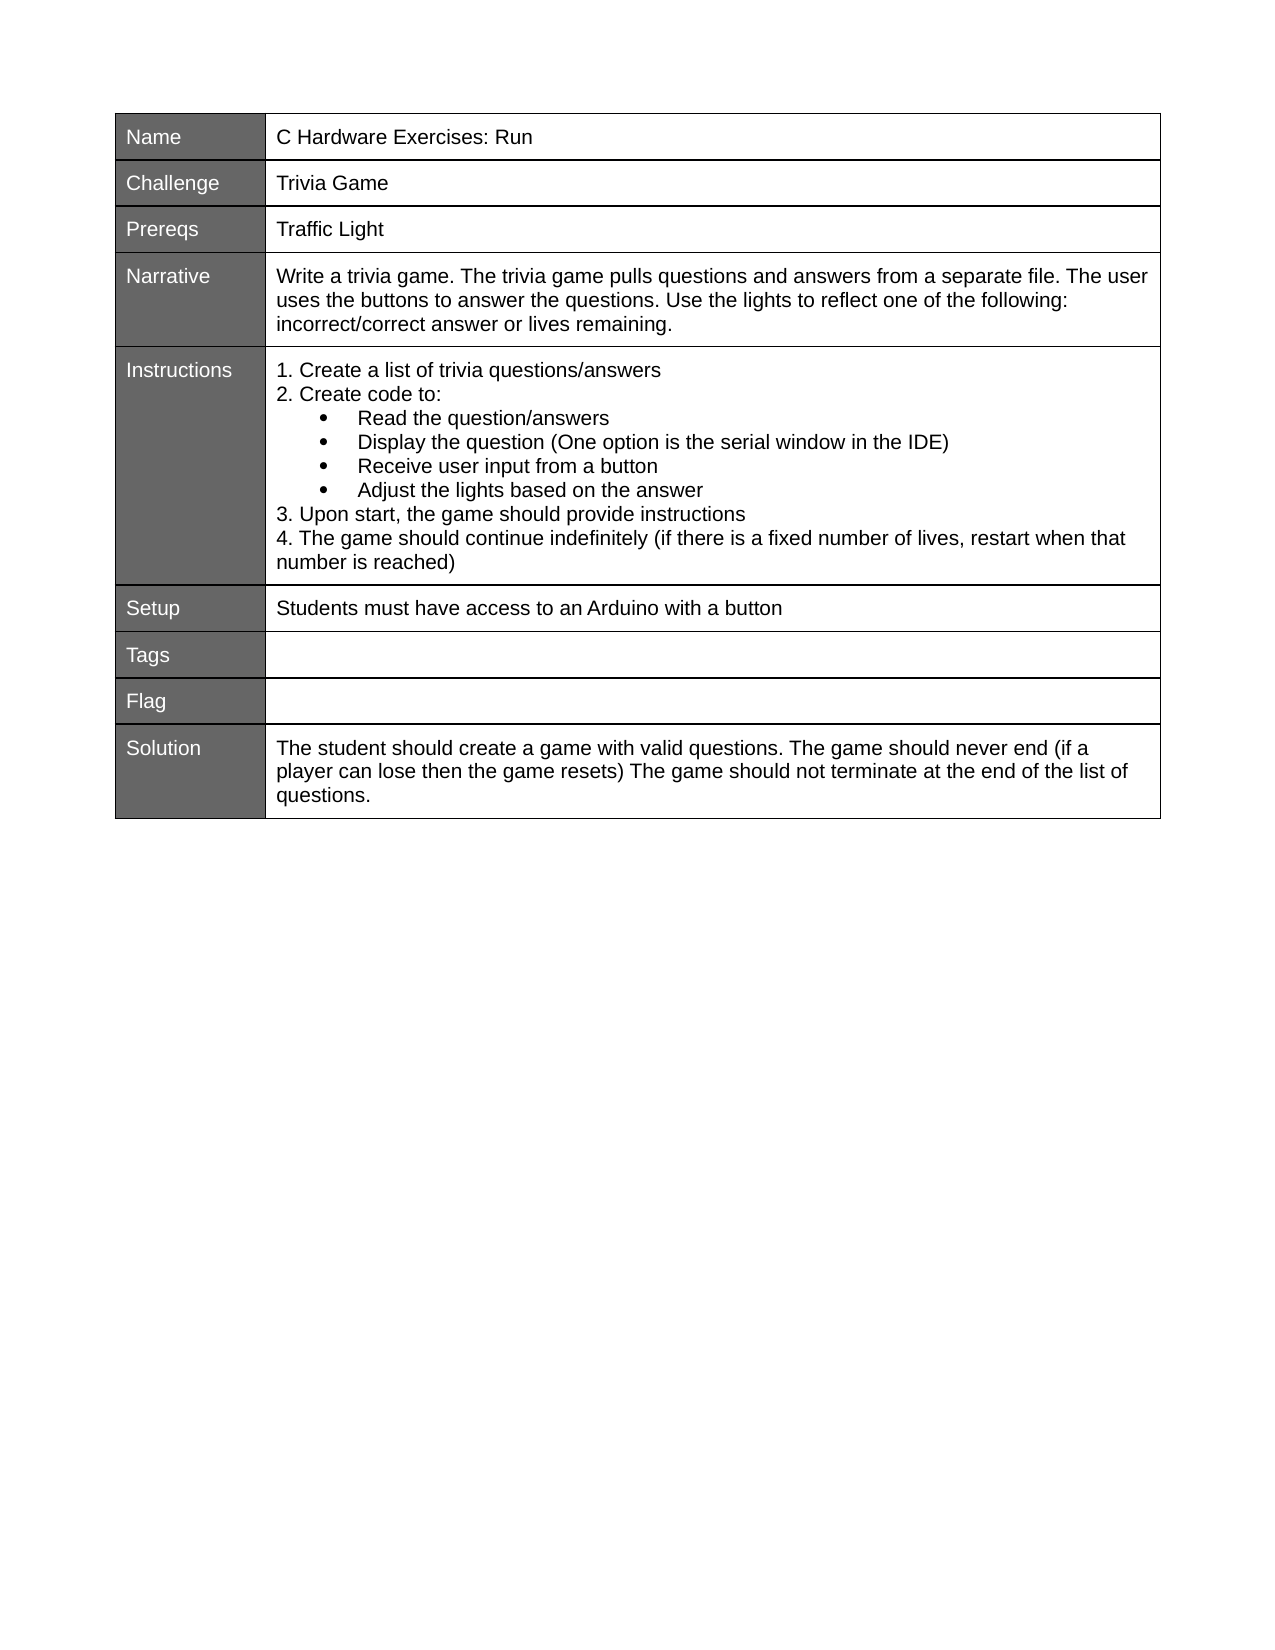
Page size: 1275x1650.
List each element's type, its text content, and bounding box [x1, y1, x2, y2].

table_cell Prereqs [116, 207, 265, 252]
table_cell 1. Create a list of trivia questions/answers 2. Create code to: Read the question/answers Display the question (One option is the serial window in the IDE) Receive user input from a button Adjust the lights based on the answer 3. Upon start, the game should provide instructions 4. The game should continue indefinitely (if there is a fixed number of lives, restart when that number is reached) [266, 347, 1160, 584]
table_cell Trivia Game [266, 161, 1160, 205]
table_cell The student should create a game with valid questions. The game should never end (if a player can lose then the game resets) The game should not terminate at the end of the list of questions. [266, 725, 1160, 818]
table_cell Setup [116, 586, 265, 631]
table_header C Hardware Exercises: Run [266, 114, 1160, 159]
table_cell [266, 632, 1160, 677]
table_cell Narrative [116, 253, 265, 346]
table_cell [266, 679, 1160, 723]
table_cell Solution [116, 725, 265, 818]
table_header Name [116, 114, 265, 159]
table_cell Flag [116, 679, 265, 723]
table_cell Tags [116, 632, 265, 677]
table_cell Write a trivia game. The trivia game pulls questions and answers from a separate file. The user uses the buttons to answer the questions. Use the lights to reflect one of the following: incorrect/correct answer or lives remaining. [266, 253, 1160, 346]
table_cell Instructions [116, 347, 265, 584]
table_cell Challenge [116, 161, 265, 205]
table_cell Students must have access to an Arduino with a button [266, 586, 1160, 631]
table_cell Traffic Light [266, 207, 1160, 252]
